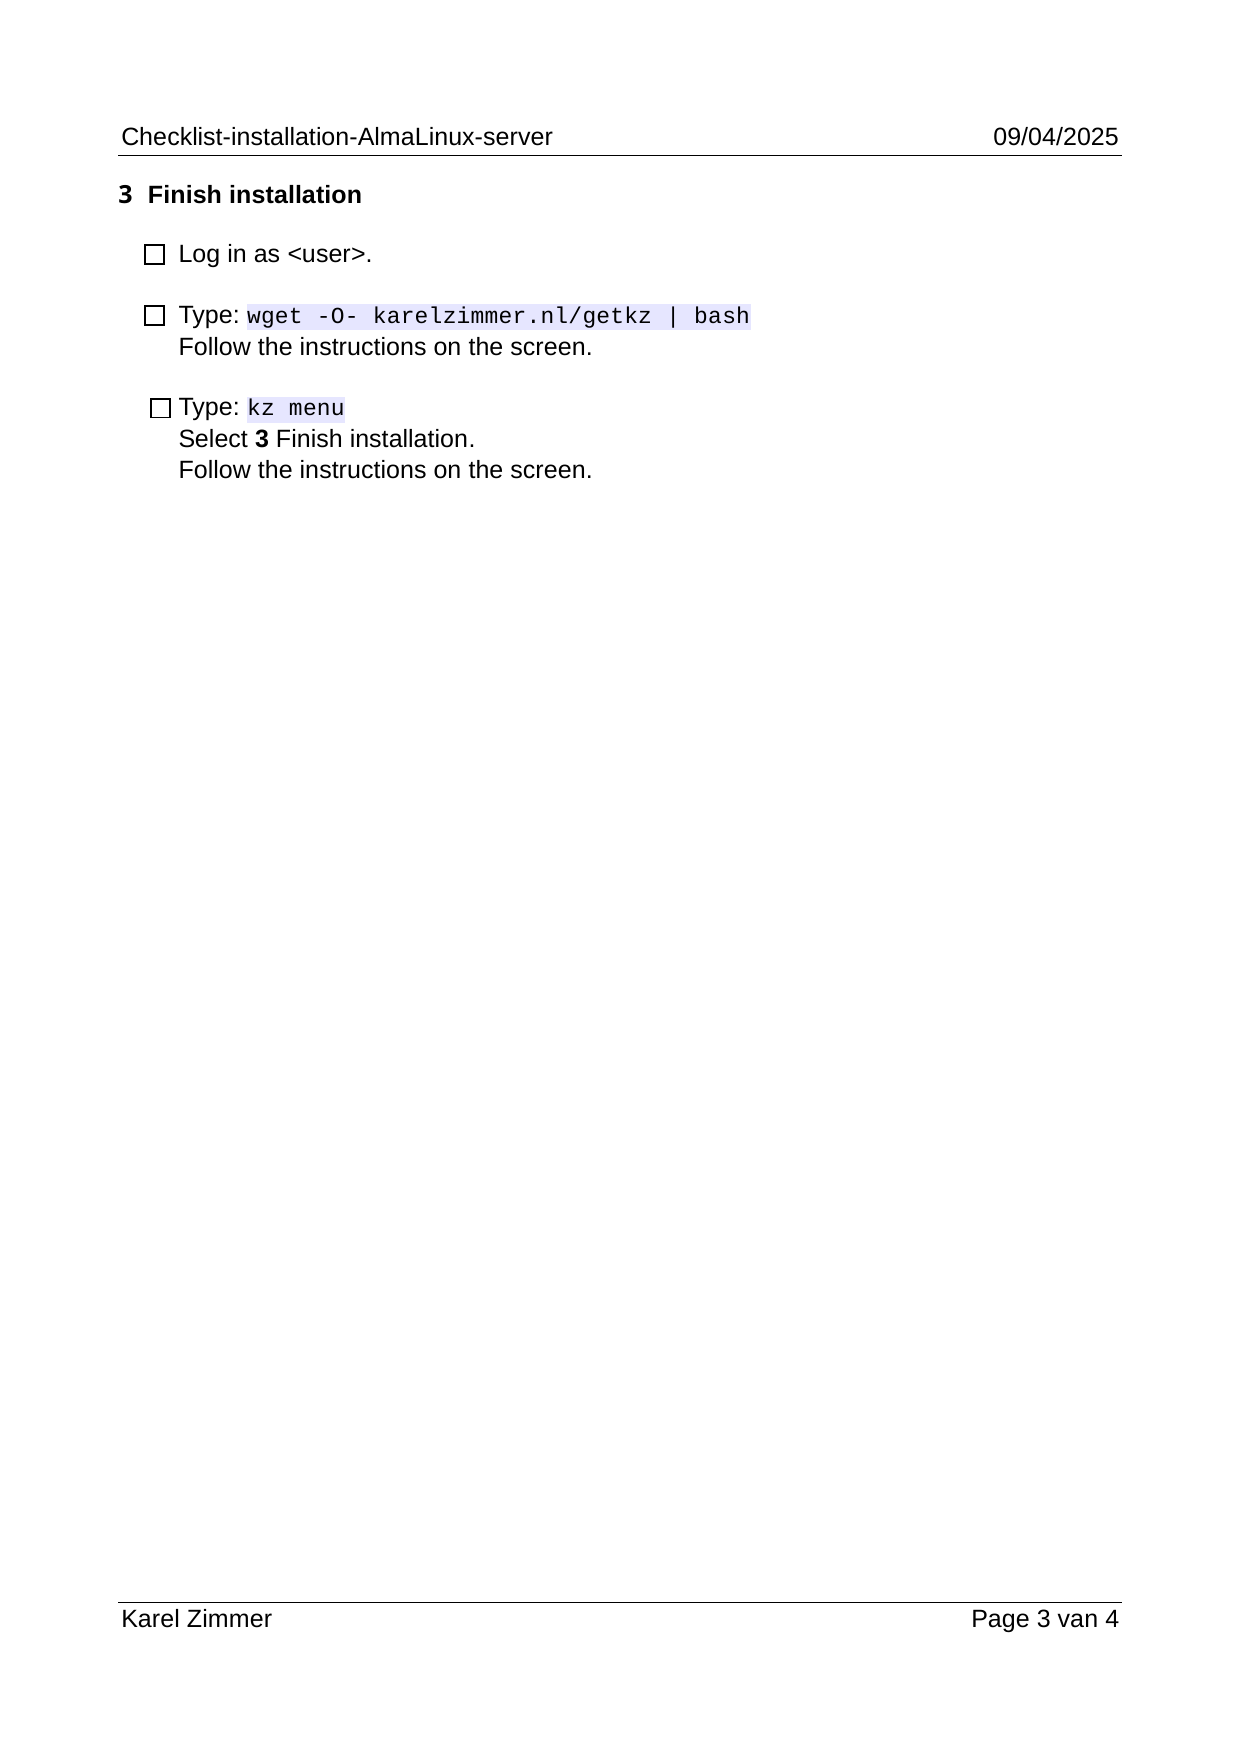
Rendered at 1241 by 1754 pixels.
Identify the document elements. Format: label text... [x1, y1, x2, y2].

table_cell [118, 332, 142, 362]
table_cell [177, 362, 1122, 392]
table_cell Follow the instructions on the screen. [177, 454, 1122, 485]
table_header [142, 239, 177, 269]
table_cell [177, 269, 1122, 300]
table_cell [142, 362, 177, 392]
table_cell Select 3 Finish installation. [177, 424, 1122, 454]
table_cell [118, 454, 142, 485]
table_cell Type: wget -O- karelzimmer.nl/getkz | bash [177, 300, 1122, 332]
table_cell [118, 362, 142, 392]
table_cell [118, 269, 142, 300]
table_cell [142, 300, 177, 332]
table_cell [142, 269, 177, 300]
list Finish installation [118, 177, 1122, 211]
table_cell Type: kz menu [177, 392, 1122, 424]
table_cell [142, 332, 177, 362]
table_cell [118, 424, 142, 454]
table_cell Follow the instructions on the screen. [177, 332, 1122, 362]
table_cell [142, 392, 177, 424]
table_cell [118, 392, 142, 424]
table_cell [142, 454, 177, 485]
table_header [118, 239, 142, 269]
table_header Log in as <user>. [177, 239, 1122, 269]
table_cell [142, 424, 177, 454]
table_cell [118, 300, 142, 332]
